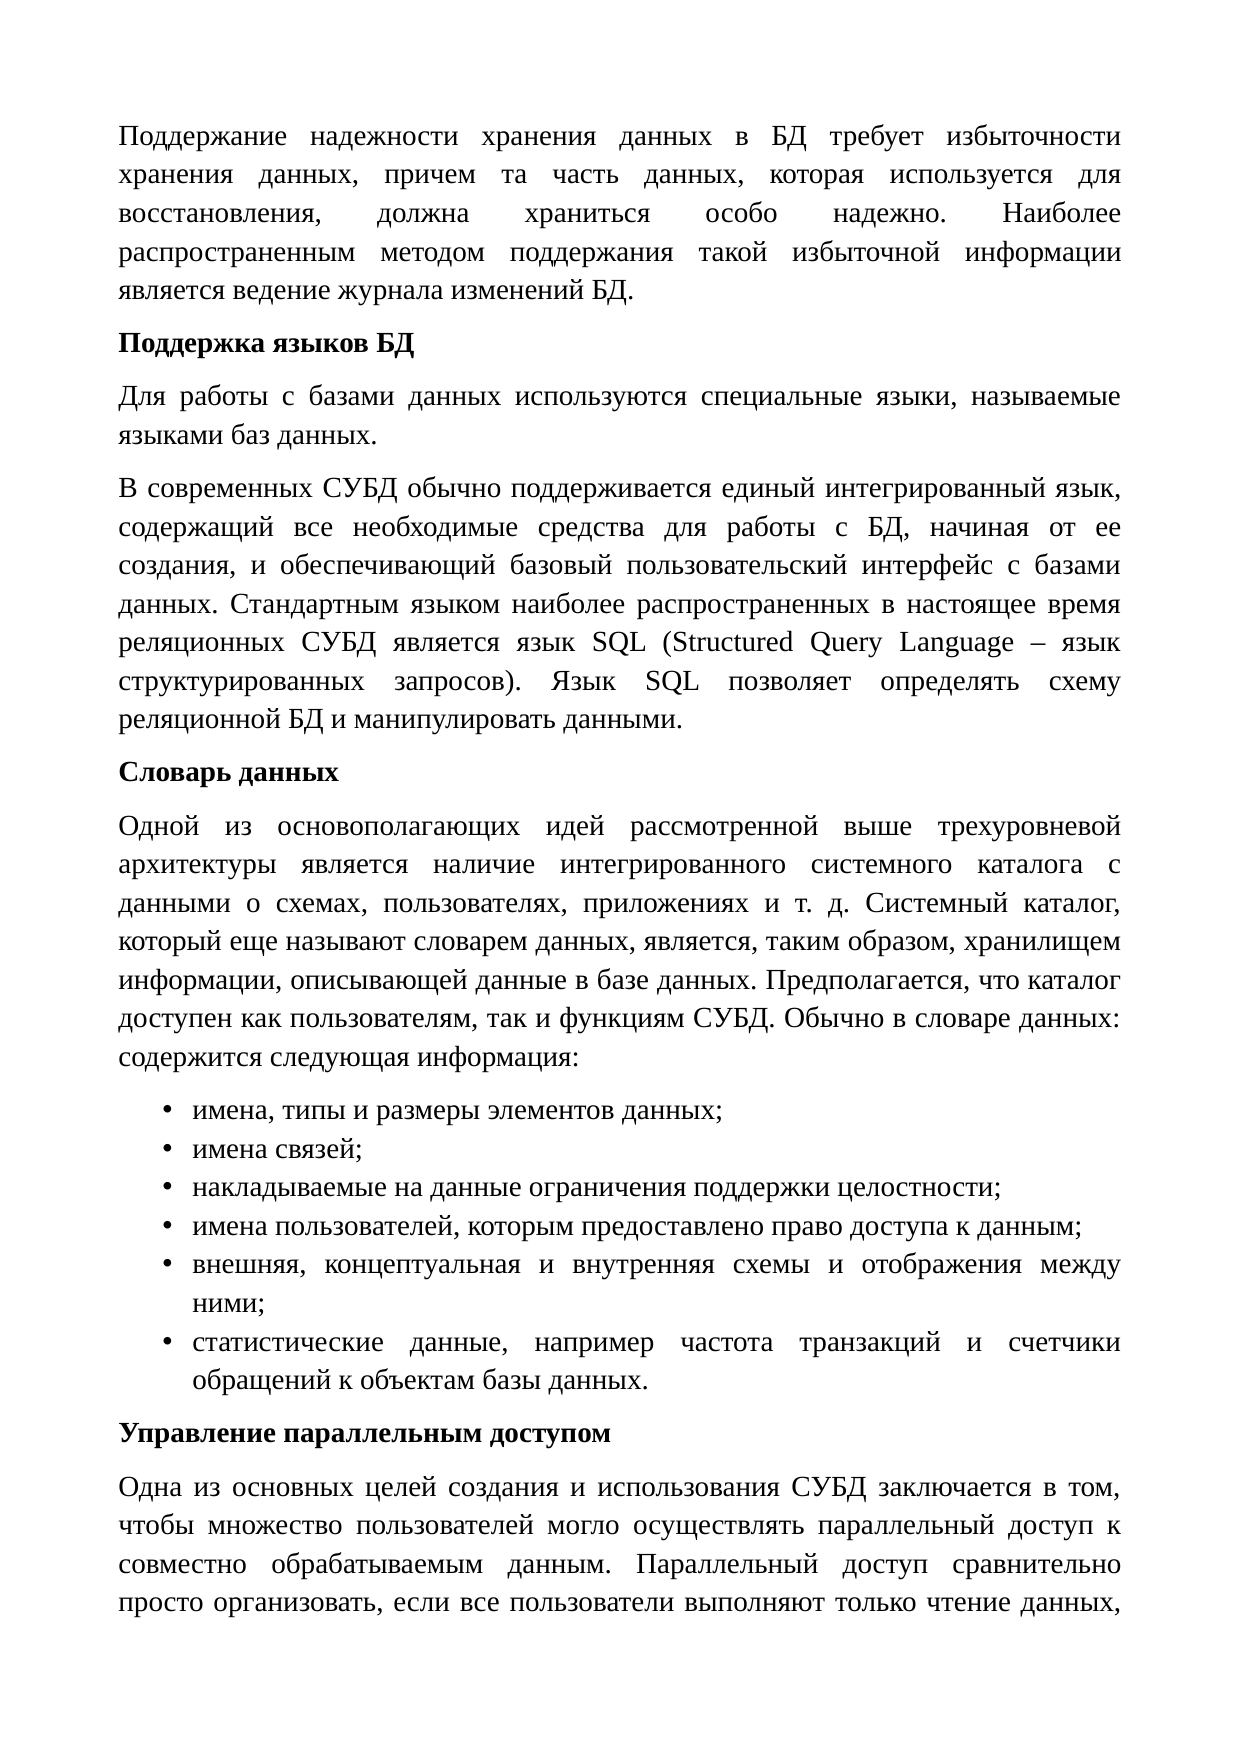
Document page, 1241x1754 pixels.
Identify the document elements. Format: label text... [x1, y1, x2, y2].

list статистические данные, например частота транзакций и счетчики обращений к объектам базы данных. [162, 1324, 1122, 1396]
text Словарь данных [118, 754, 1122, 788]
list имена связей; [162, 1131, 1122, 1164]
list накладываемые на данные ограничения поддержки целостности; [162, 1169, 1122, 1203]
text Для работы с базами данных используются специальные языки, называемые языками баз данных. [118, 378, 1122, 451]
text Одна из основных целей создания и использования СУБД заключается в том, чтобы множество пользователей могло осуществлять параллельный доступ к совместно обрабатываемым данным. Параллельный доступ сравнительно просто организовать, если все пользователи выполняют только чтение данных, [118, 1469, 1122, 1618]
text Одной из основополагающих идей рассмотренной выше трехуровневой архитектуры является наличие интегрированного системного каталога с данными о схемах, пользователях, приложениях и т. д. Системный каталог, который еще называют словарем данных, является, таким образом, хранилищем информации, описывающей данные в базе данных. Предполагается, что каталог доступен как пользователям, так и функциям СУБД. Обычно в словаре данных: содержится следующая информация: [118, 808, 1122, 1072]
list имена пользователей, которым предоставлено право доступа к данным; [162, 1208, 1122, 1242]
text Управление параллельным доступом [118, 1416, 1122, 1449]
text Поддержание надежности хранения данных в БД требует избыточности хранения данных, причем та часть данных, которая используется для восстановления, должна храниться особо надежно. Наиболее распространенным методом поддержания такой избыточной информации является ведение журнала изменений БД. [118, 118, 1122, 306]
text В современных СУБД обычно поддерживается единый интегрированный язык, содержащий все необходимые средства для работы с БД, начиная от ее создания, и обеспечивающий базовый пользовательский интерфейс с базами данных. Стандартным языком наиболее распространенных в настоящее время реляционных СУБД является язык SQL (Structured Query Language – язык структурированных запросов). Язык SQL позволяет определять схему реляционной БД и манипулировать данными. [118, 470, 1122, 735]
list имена, типы и размеры элементов данных; [162, 1092, 1122, 1126]
list внешняя, концептуальная и внутренняя схемы и отображения между ними; [162, 1247, 1122, 1319]
text Поддержка языков БД [118, 325, 1122, 359]
